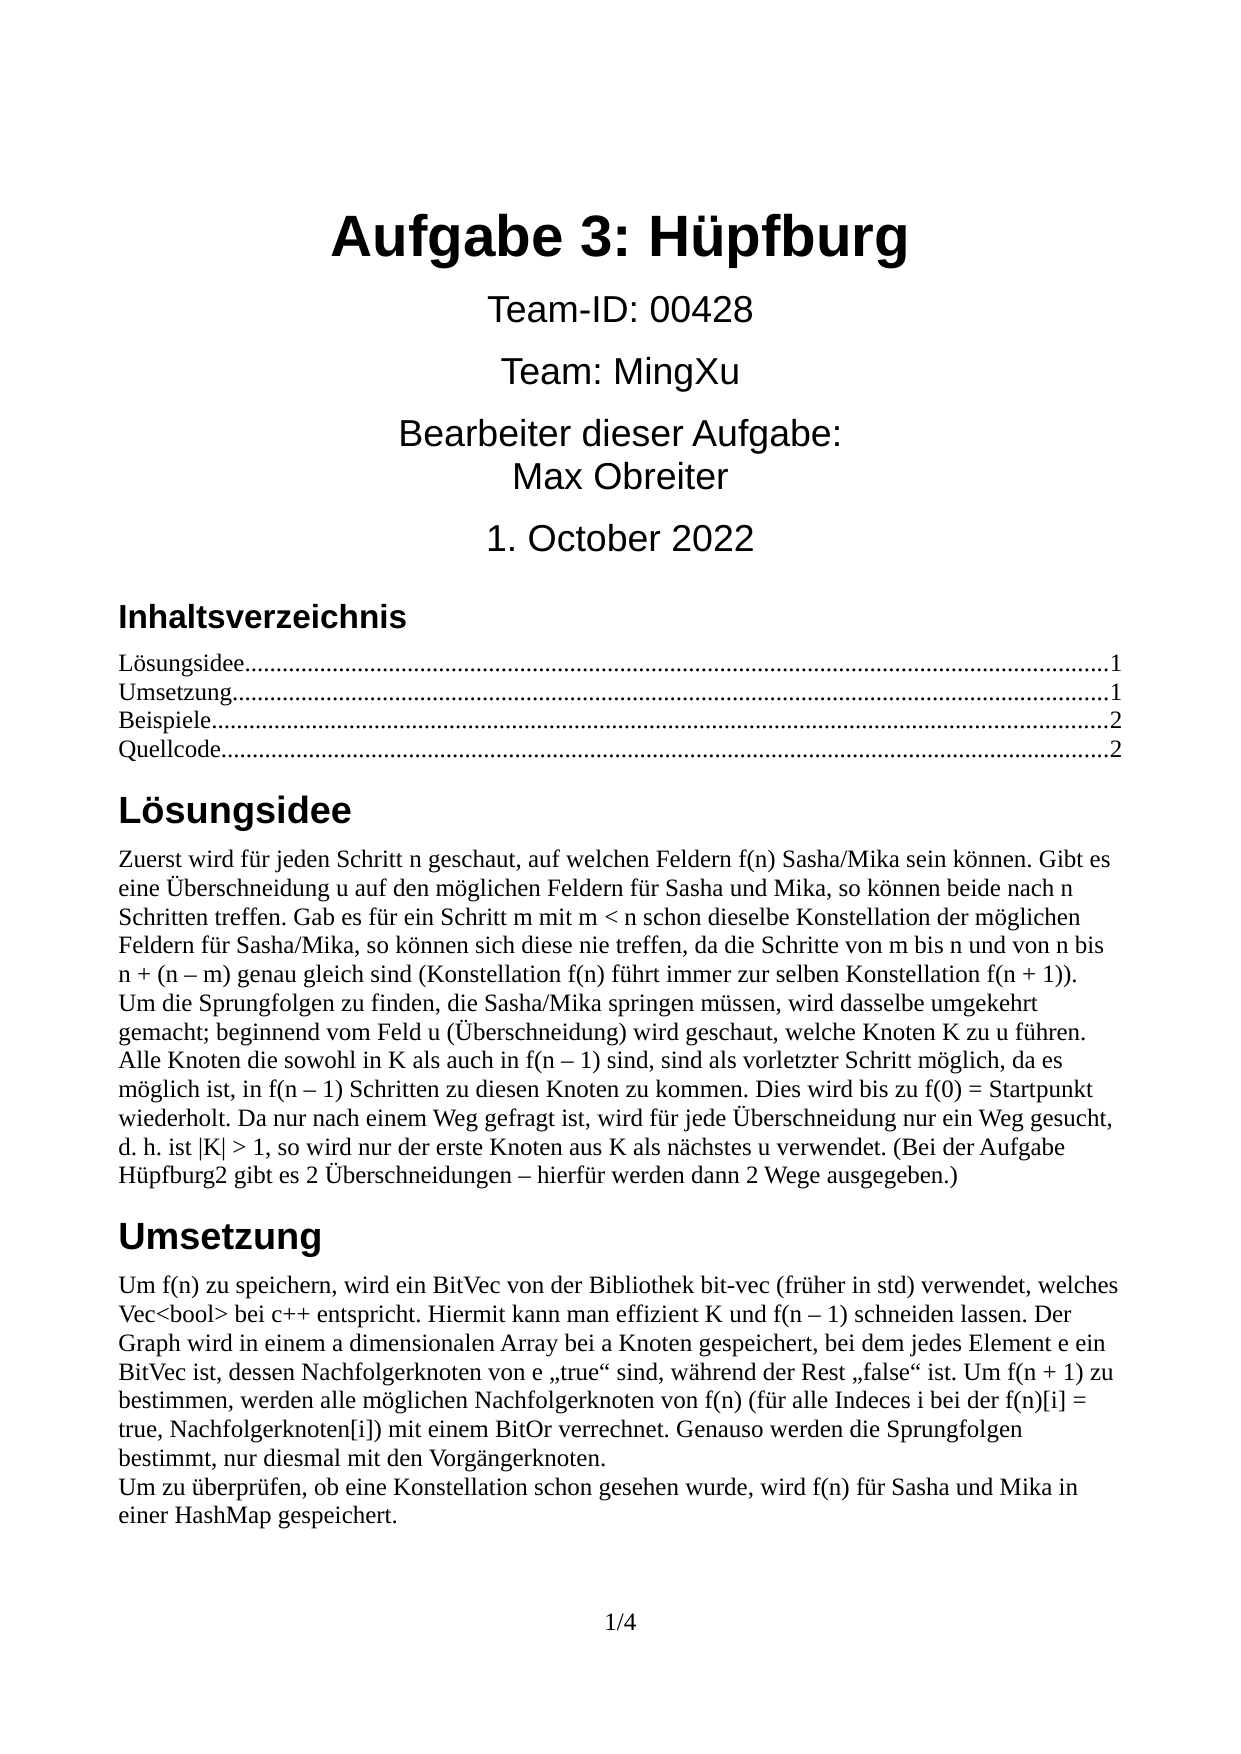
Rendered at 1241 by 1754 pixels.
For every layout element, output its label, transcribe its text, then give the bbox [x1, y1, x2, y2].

subtitle Umsetzung [118, 1214, 1122, 1258]
text Zuerst wird für jeden Schritt n geschaut, auf welchen Feldern f(n) Sasha/Mika sein können. Gibt es eine Überschneidung u auf den möglichen Feldern für Sasha und Mika, so können beide nach n Schritten treffen. Gab es für ein Schritt m mit m < n schon dieselbe Konstellation der möglichen Feldern für Sasha/Mika, so können sich diese nie treffen, da die Schritte von m bis n und von n bis n + (n – m) genau gleich sind (Konstellation f(n) führt immer zur selben Konstellation f(n + 1)). [118, 844, 1122, 988]
text Umsetzung 1 [118, 677, 1122, 706]
subtitle Team-ID: 00428 [118, 288, 1122, 331]
text Lösungsidee 1 [118, 648, 1122, 677]
text Um f(n) zu speichern, wird ein BitVec von der Bibliothek bit-vec (früher in std) verwendet, welches Vec<bool> bei c++ entspricht. Hiermit kann man effizient K und f(n – 1) schneiden lassen. Der Graph wird in einem a dimensionalen Array bei a Knoten gespeichert, bei dem jedes Element e ein BitVec ist, dessen Nachfolgerknoten von e „true“ sind, während der Rest „false“ ist. Um f(n + 1) zu bestimmen, werden alle möglichen Nachfolgerknoten von f(n) (für alle Indeces i bei der f(n)[i] = true, Nachfolgerknoten[i]) mit einem BitOr verrechnet. Genauso werden die Sprungfolgen bestimmt, nur diesmal mit den Vorgängerknoten. [118, 1270, 1122, 1472]
text Quellcode 2 [118, 734, 1122, 763]
text Um zu überprüfen, ob eine Konstellation schon gesehen wurde, wird f(n) für Sasha und Mika in einer HashMap gespeichert. [118, 1472, 1122, 1529]
subtitle 1. October 2022 [118, 516, 1122, 559]
text Beispiele 2 [118, 706, 1122, 734]
subtitle Bearbeiter dieser Aufgabe: Max Obreiter [118, 411, 1122, 498]
subtitle Inhaltsverzeichnis [118, 597, 1122, 636]
text Um die Sprungfolgen zu finden, die Sasha/Mika springen müssen, wird dasselbe umgekehrt gemacht; beginnend vom Feld u (Überschneidung) wird geschaut, welche Knoten K zu u führen. Alle Knoten die sowohl in K als auch in f(n – 1) sind, sind als vorletzter Schritt möglich, da es möglich ist, in f(n – 1) Schritten zu diesen Knoten zu kommen. Dies wird bis zu f(0) = Startpunkt wiederholt. Da nur nach einem Weg gefragt ist, wird für jede Überschneidung nur ein Weg gesucht, d. h. ist |K| > 1, so wird nur der erste Knoten aus K als nächstes u verwendet. (Bei der Aufgabe Hüpfburg2 gibt es 2 Überschneidungen – hierfür werden dann 2 Wege ausgegeben.) [118, 988, 1122, 1189]
title Aufgabe 3: Hüpfburg [118, 202, 1122, 269]
subtitle Lösungsidee [118, 788, 1122, 832]
subtitle Team: MingXu [118, 349, 1122, 393]
